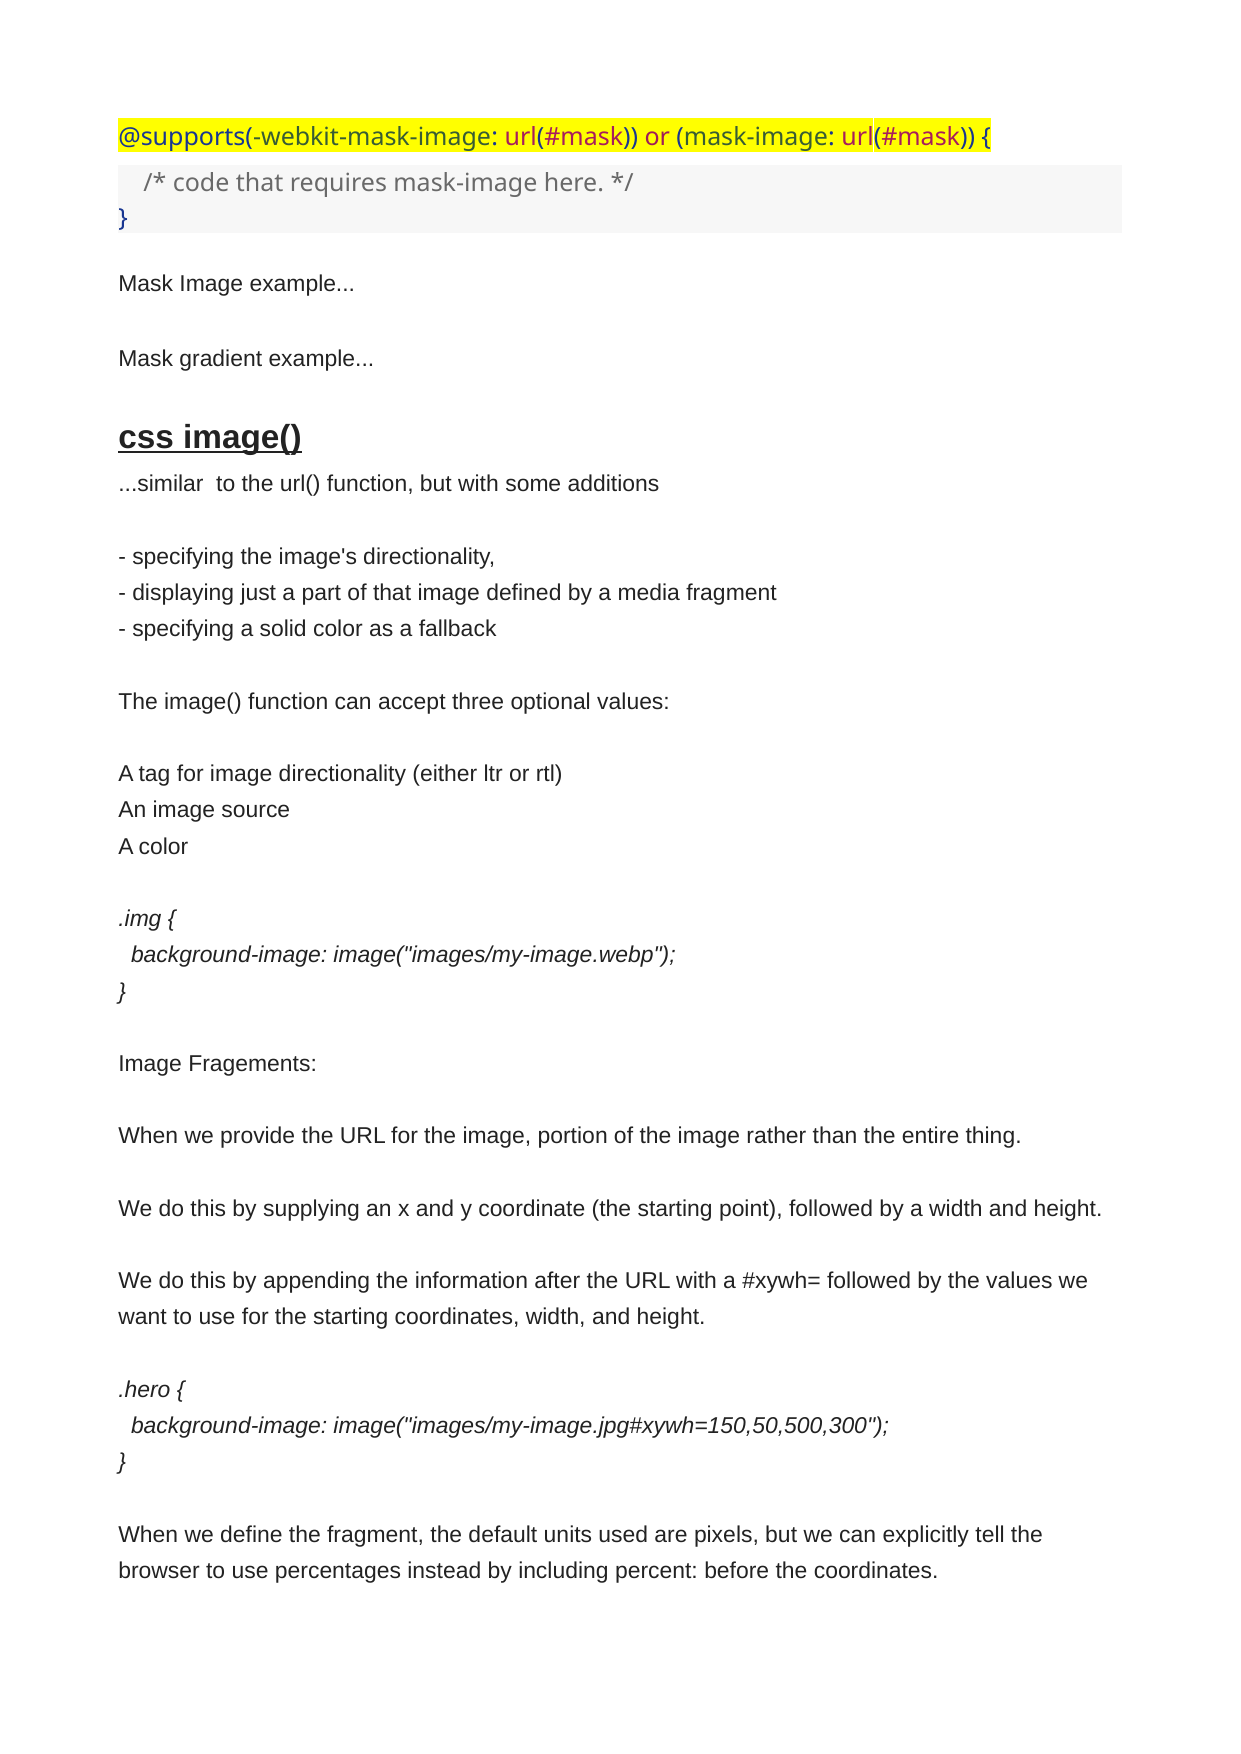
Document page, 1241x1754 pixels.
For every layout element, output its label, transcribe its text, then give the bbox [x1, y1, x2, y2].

text - specifying a solid color as a fallback [118, 615, 1122, 642]
text @supports(-webkit-mask-image: url(#mask)) or (mask-image: url(#mask)) { [118, 118, 1122, 152]
text When we provide the URL for the image, portion of the image rather than the entire thing. [118, 1122, 1122, 1149]
text A tag for image directionality (either ltr or rtl) [118, 760, 1122, 786]
text } [118, 199, 1122, 233]
text } [118, 978, 1122, 1004]
text /* code that requires mask-image here. */ [118, 165, 1122, 199]
text ...similar to the url() function, but with some additions [118, 470, 1122, 497]
text The image() function can accept three optional values: [118, 688, 1122, 714]
text Mask gradient example... [118, 345, 1122, 371]
text background-image: image("images/my-image.jpg#xywh=150,50,500,300"); [118, 1412, 1122, 1438]
text .hero { [118, 1376, 1122, 1402]
text .img { [118, 905, 1122, 931]
text css image() [118, 417, 1122, 456]
text Mask Image example... [118, 269, 1122, 296]
text A color [118, 833, 1122, 859]
text - specifying the image's directionality, [118, 543, 1122, 569]
text When we define the fragment, the default units used are pixels, but we can explicitly tell the browser to use percentages instead by including percent: before the coordinates. [118, 1521, 1122, 1583]
text } [118, 1448, 1122, 1474]
text We do this by supplying an x and y coordinate (the starting point), followed by a width and height. [118, 1194, 1122, 1221]
text An image source [118, 796, 1122, 823]
text background-image: image("images/my-image.webp"); [118, 941, 1122, 968]
text We do this by appending the information after the URL with a #xywh= followed by the values we want to use for the starting coordinates, width, and height. [118, 1267, 1122, 1329]
text Image Fragements: [118, 1050, 1122, 1076]
text - displaying just a part of that image defined by a media fragment [118, 579, 1122, 605]
